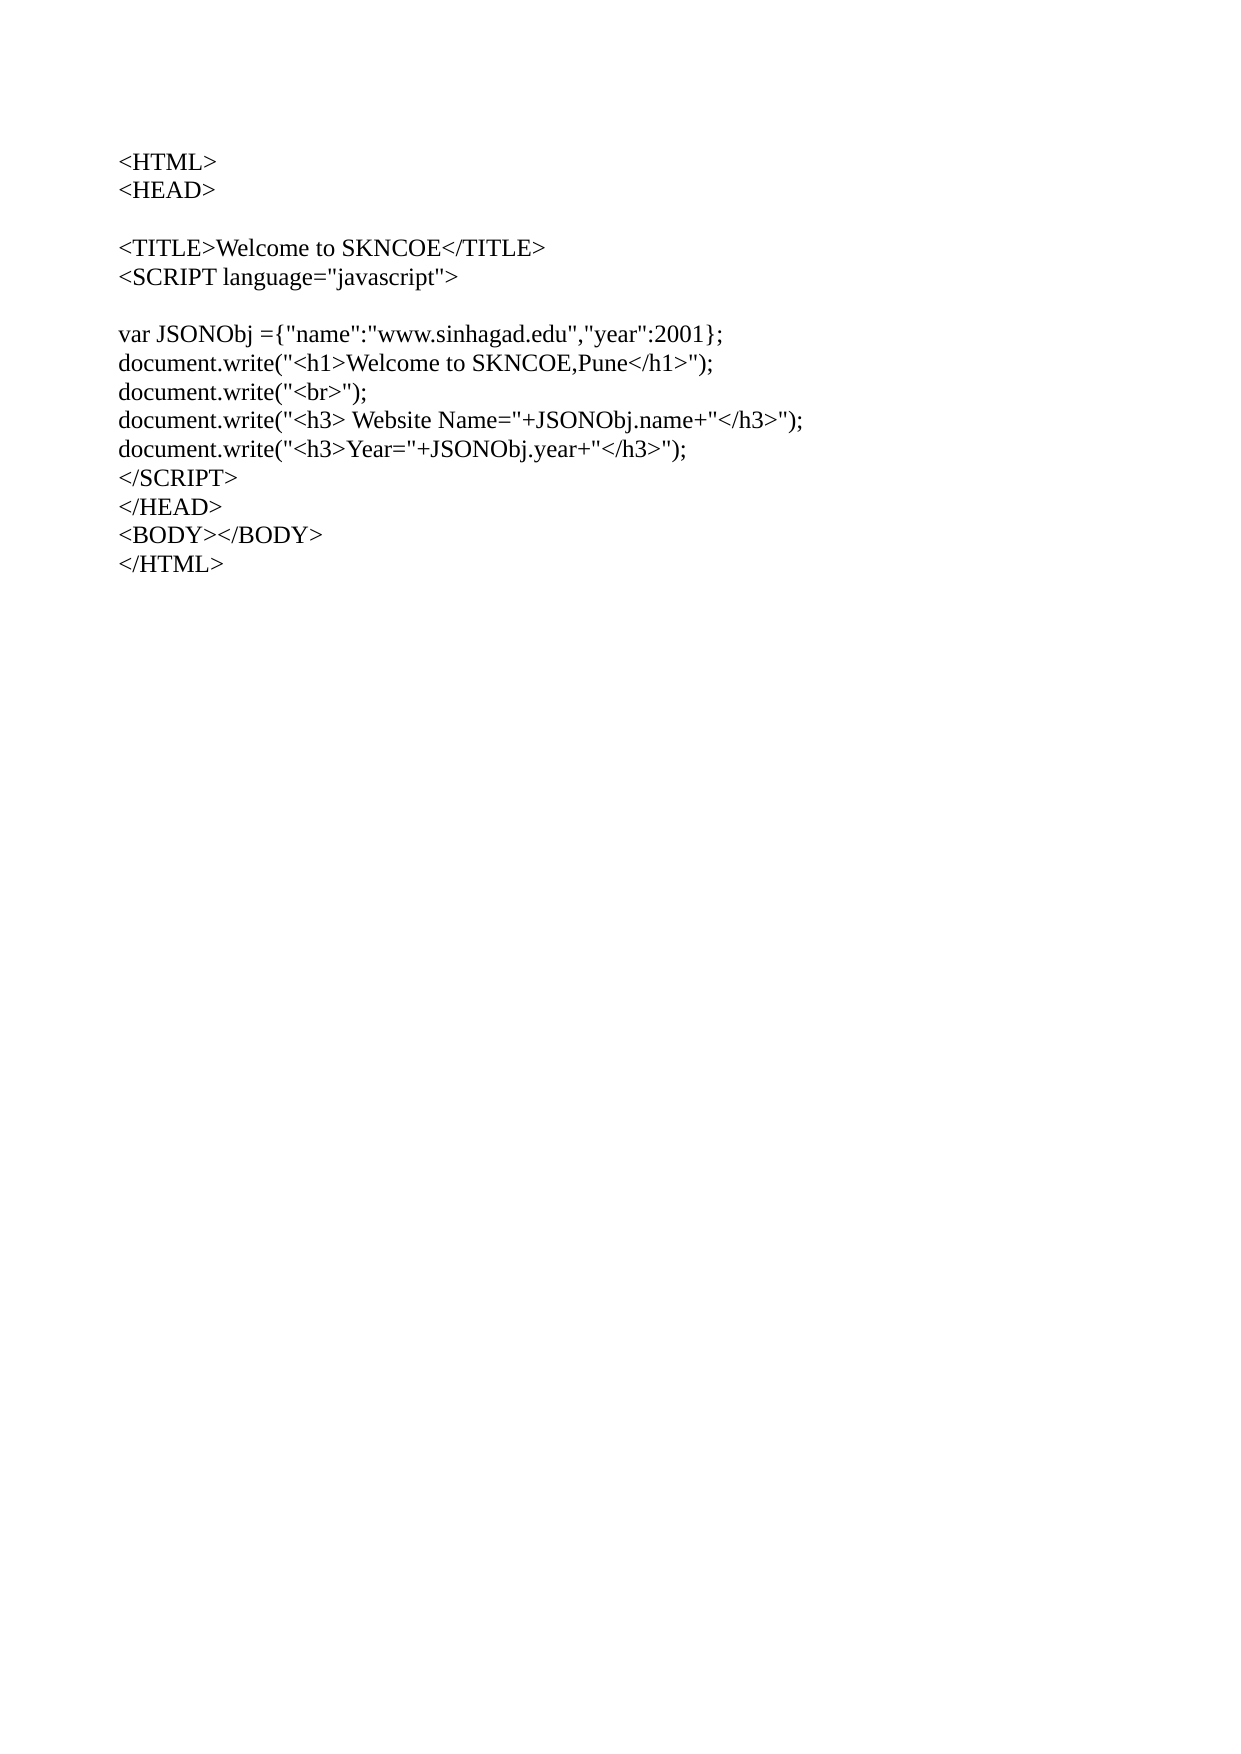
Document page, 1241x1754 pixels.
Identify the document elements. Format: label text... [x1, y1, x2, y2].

text <SCRIPT language="javascript"> [118, 262, 1122, 291]
text <HTML> [118, 147, 1122, 176]
text </HTML> [118, 549, 1122, 578]
text </HEAD> [118, 492, 1122, 521]
text var JSONObj ={"name":"www.sinhagad.edu","year":2001}; [118, 319, 1122, 348]
text <BODY></BODY> [118, 521, 1122, 549]
text document.write("<h3>Year="+JSONObj.year+"</h3>"); [118, 434, 1122, 463]
text </SCRIPT> [118, 463, 1122, 492]
text document.write("<h3> Website Name="+JSONObj.name+"</h3>"); [118, 406, 1122, 434]
text document.write("<h1>Welcome to SKNCOE,Pune</h1>"); [118, 348, 1122, 377]
text <TITLE>Welcome to SKNCOE</TITLE> [118, 233, 1122, 262]
text <HEAD> [118, 176, 1122, 204]
text document.write("<br>"); [118, 377, 1122, 406]
